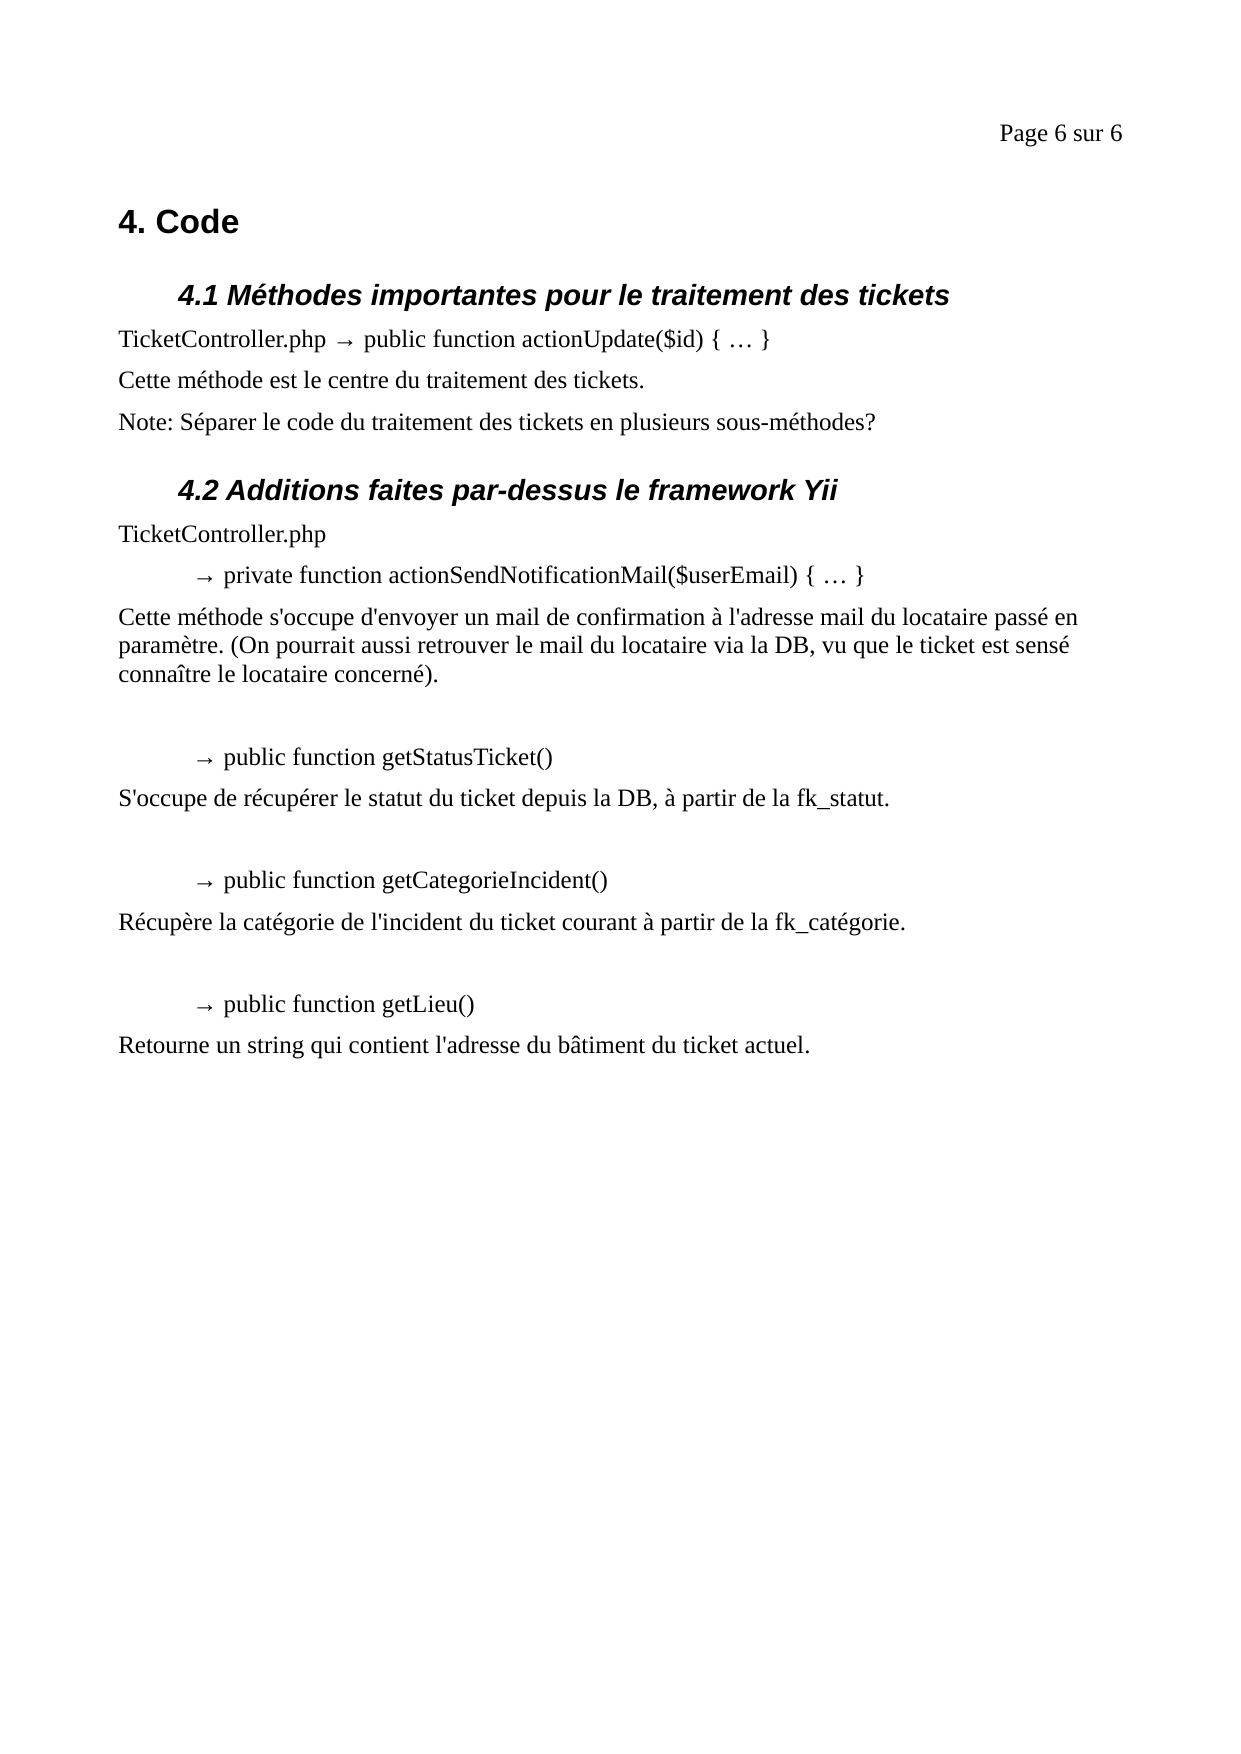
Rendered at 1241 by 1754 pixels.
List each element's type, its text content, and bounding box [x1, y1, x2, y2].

text → public function getStatusTicket() [118, 742, 1122, 770]
text Cette méthode s'occupe d'envoyer un mail de confirmation à l'adresse mail du locataire passé en paramètre. (On pourrait aussi retrouver le mail du locataire via la DB, vu que le ticket est sensé connaître le locataire concerné). [118, 602, 1122, 688]
text Note: Séparer le code du traitement des tickets en plusieurs sous-méthodes? [118, 407, 1122, 436]
text → private function actionSendNotificationMail($userEmail) { … } [118, 560, 1122, 589]
text TicketController.php [118, 519, 1122, 548]
text S'occupe de récupérer le statut du ticket depuis la DB, à partir de la fk_statut. [118, 783, 1122, 812]
text Récupère la catégorie de l'incident du ticket courant à partir de la fk_catégorie. [118, 907, 1122, 935]
subtitle 4.1 Méthodes importantes pour le traitement des tickets [118, 278, 1122, 312]
subtitle 4. Code [118, 202, 1122, 241]
text TicketController.php → public function actionUpdate($id) { … } [118, 324, 1122, 353]
text Cette méthode est le centre du traitement des tickets. [118, 366, 1122, 394]
subtitle 4.2 Additions faites par-dessus le framework Yii [118, 473, 1122, 507]
text Retourne un string qui contient l'adresse du bâtiment du ticket actuel. [118, 1030, 1122, 1059]
text → public function getLieu() [118, 989, 1122, 1018]
text → public function getCategorieIncident() [118, 865, 1122, 894]
